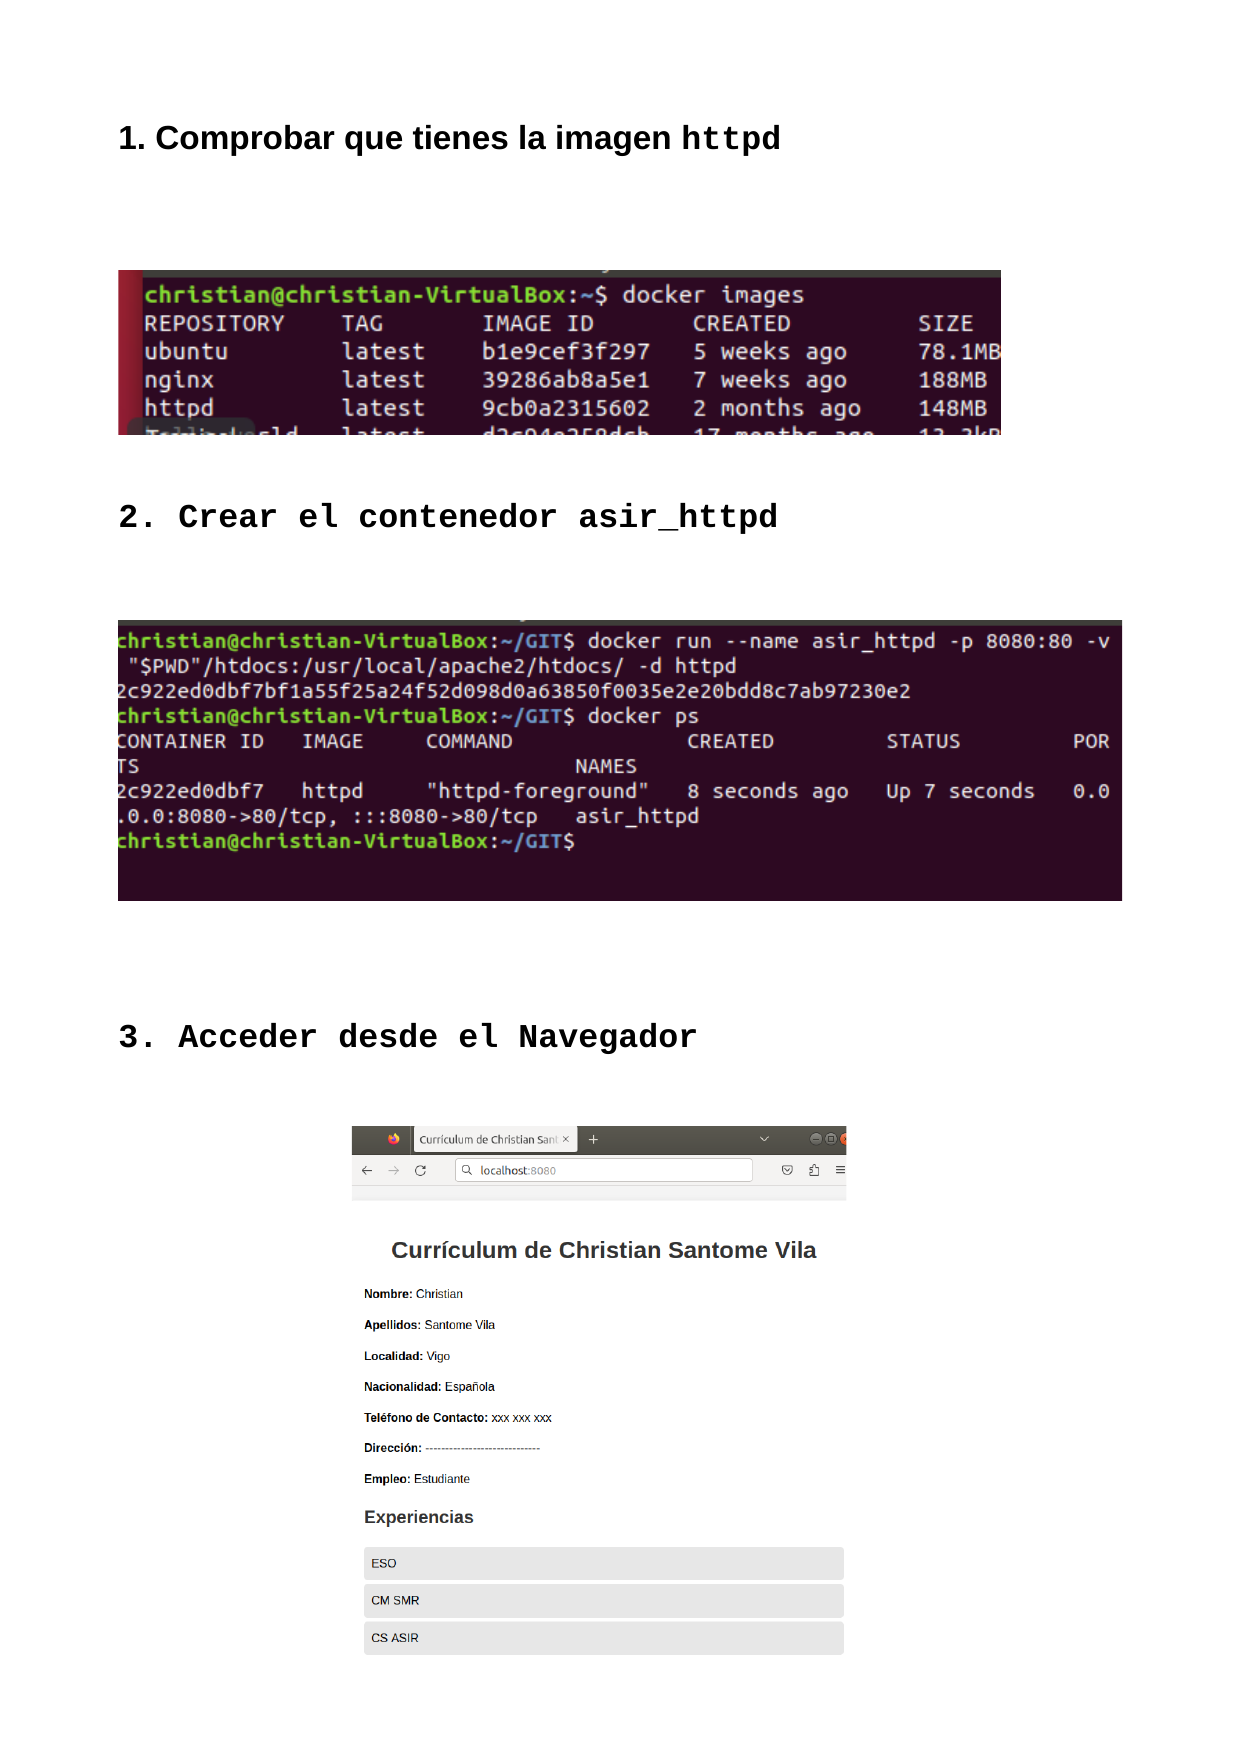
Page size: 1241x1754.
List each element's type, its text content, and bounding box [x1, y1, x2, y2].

subtitle 3. Acceder desde el Navegador [118, 1019, 1122, 1057]
picture [118, 270, 1001, 435]
subtitle 2. Crear el contenedor asir_httpd [118, 500, 1122, 538]
picture [118, 620, 1123, 901]
subtitle 1. Comprobar que tienes la imagen httpd [118, 118, 1122, 159]
picture [351, 1126, 847, 1679]
